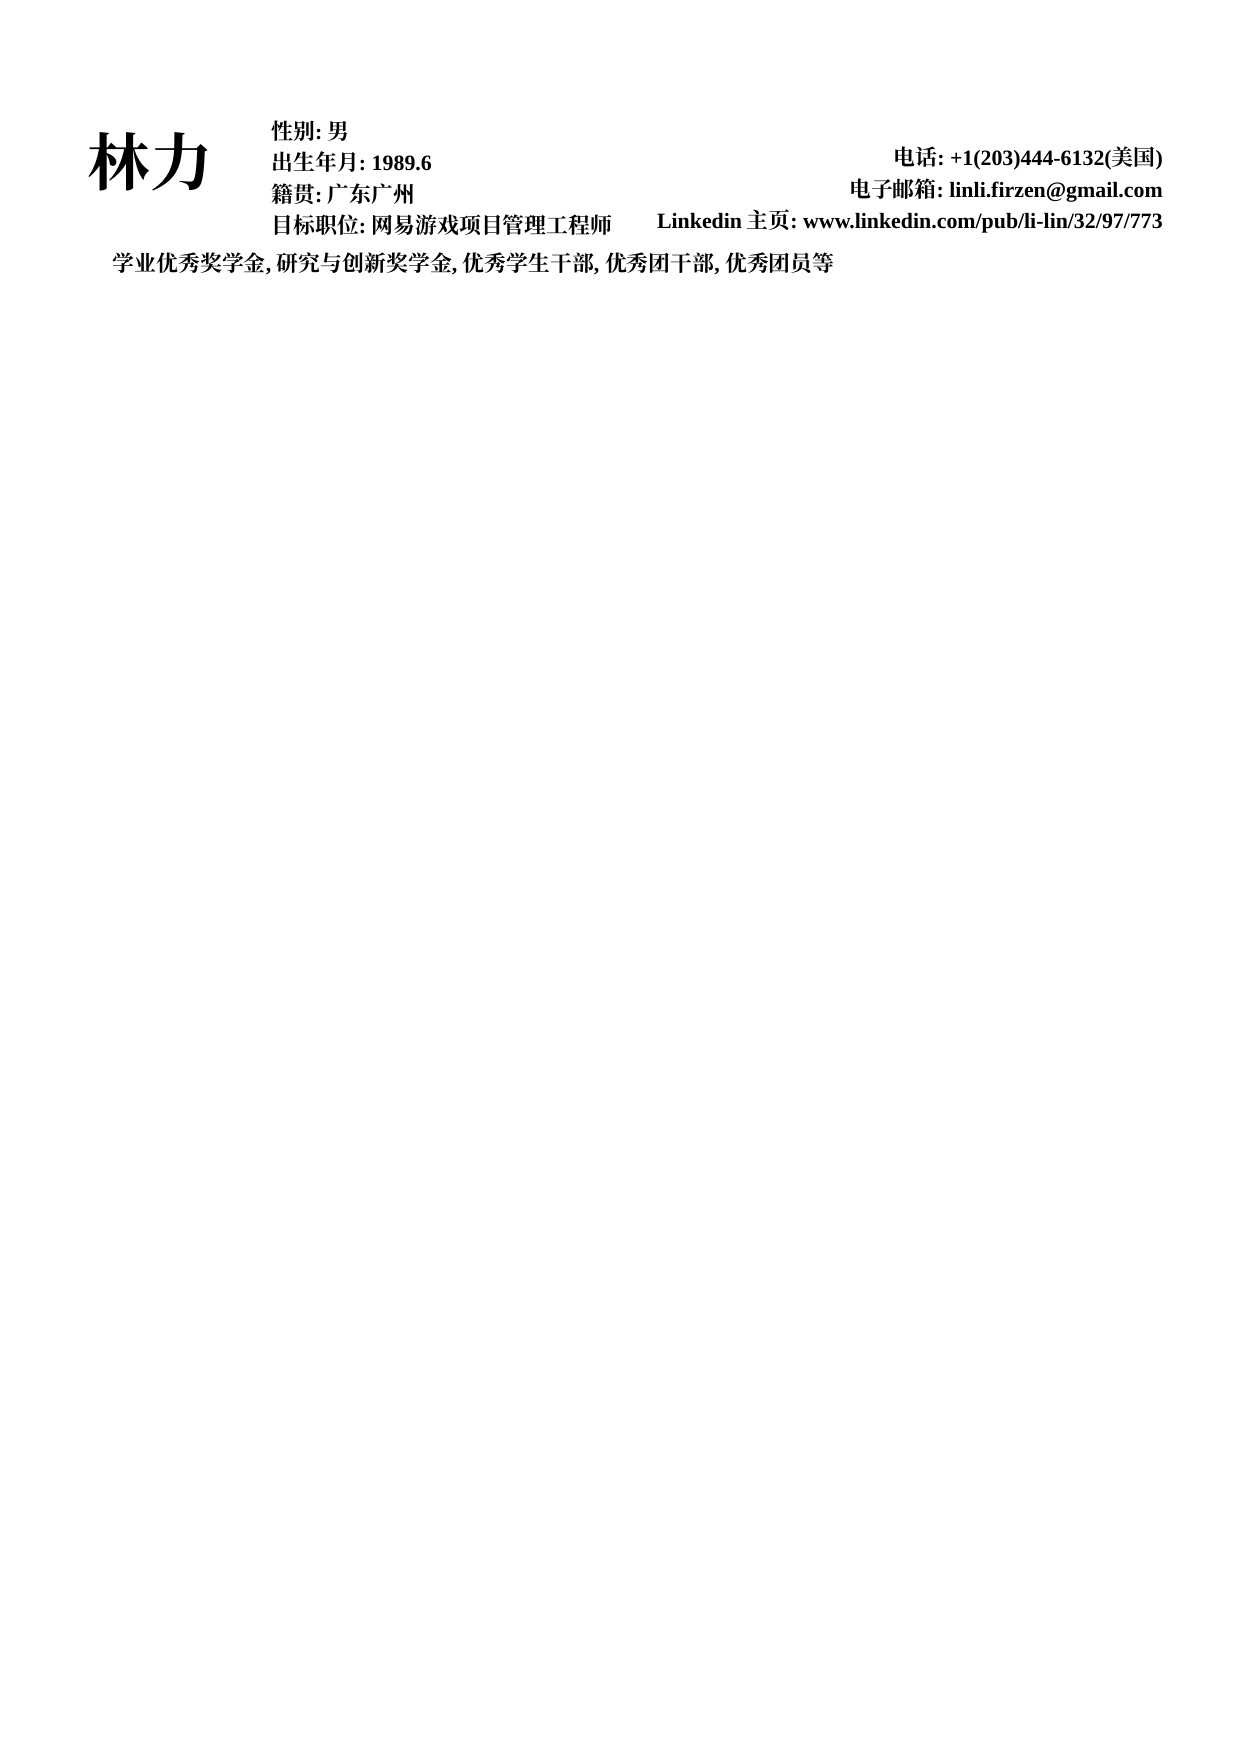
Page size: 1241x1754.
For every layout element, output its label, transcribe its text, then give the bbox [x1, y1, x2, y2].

list 学业优秀奖学金, 研究与创新奖学金, 优秀学生干部, 优秀团干部, 优秀团员等 [75, 246, 1165, 278]
